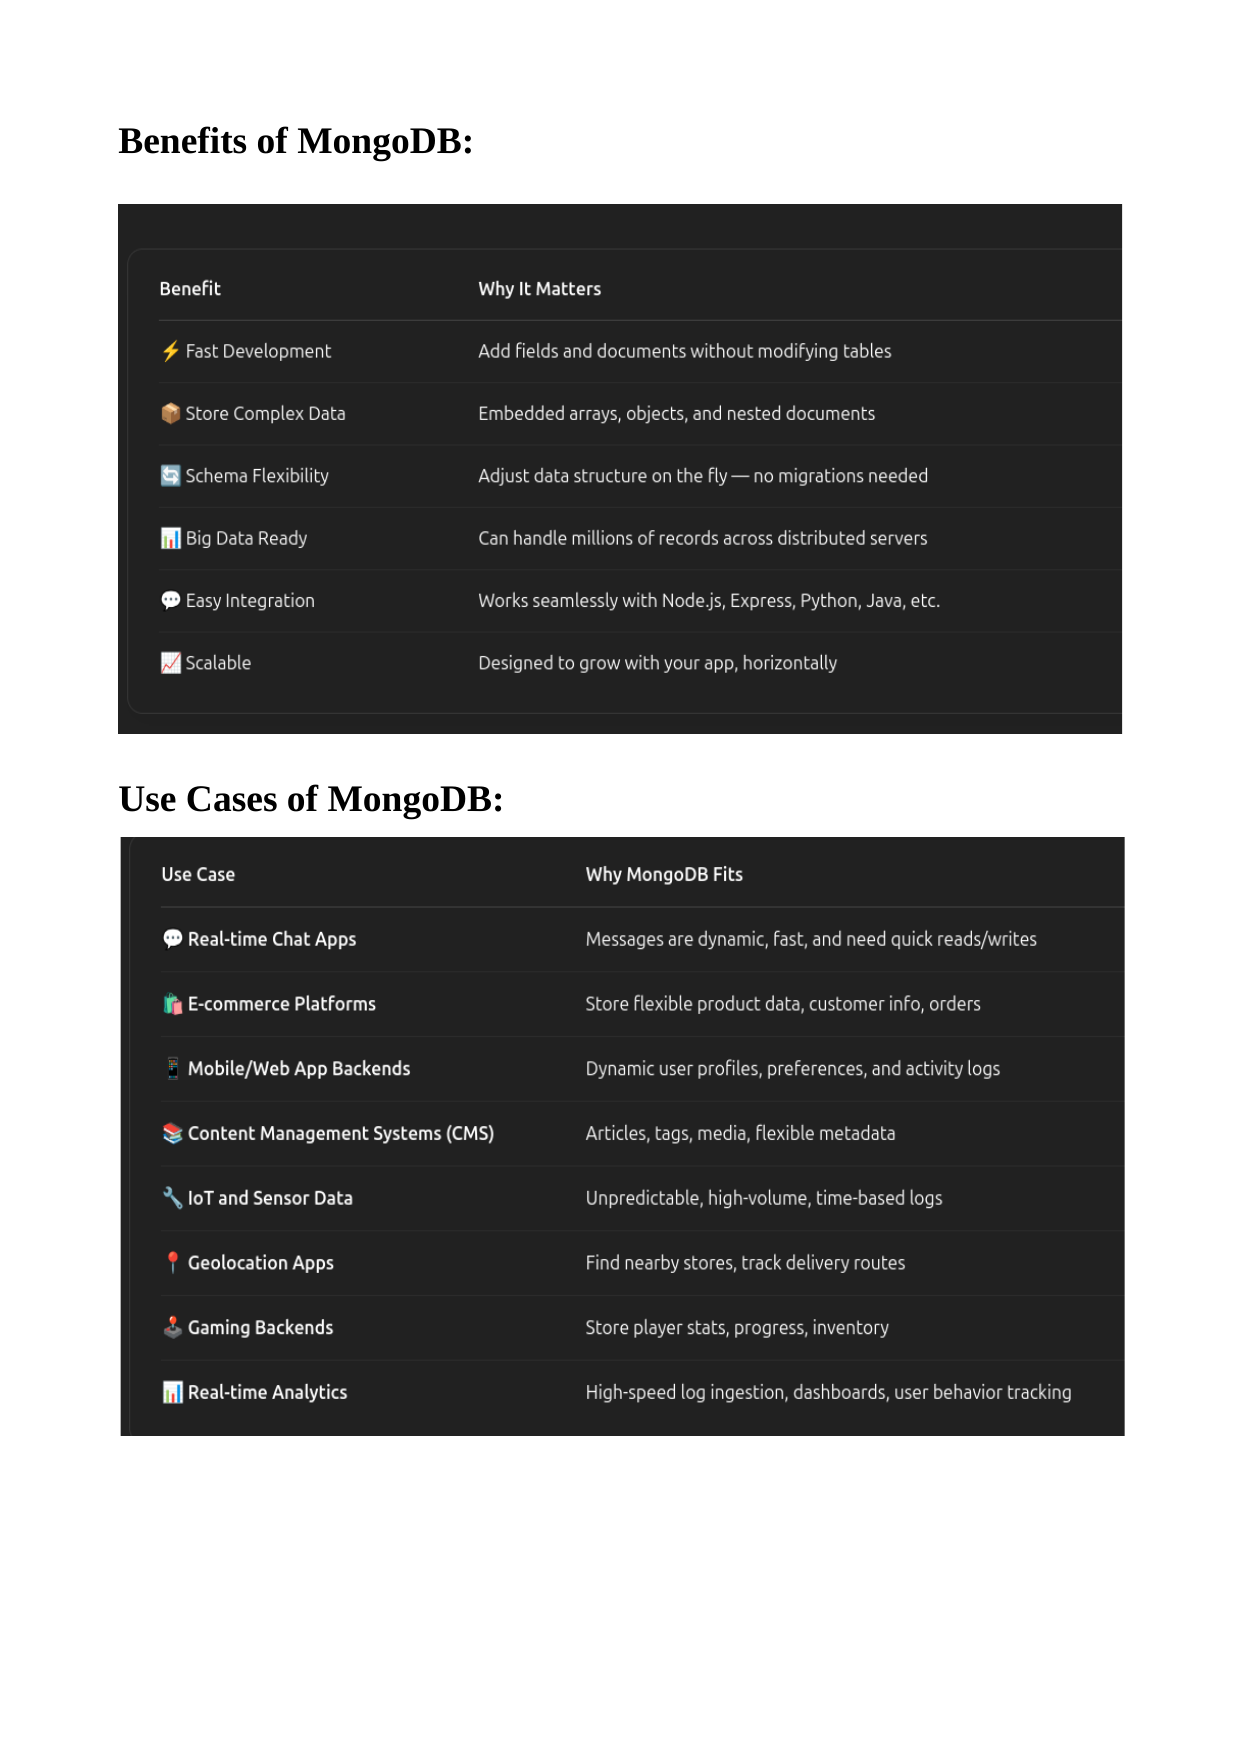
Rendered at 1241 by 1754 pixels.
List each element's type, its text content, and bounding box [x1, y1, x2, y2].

picture [120, 837, 1125, 1436]
text Use Cases of MongoDB: [118, 776, 1122, 819]
text Benefits of MongoDB: [118, 118, 1122, 161]
picture [118, 204, 1123, 734]
